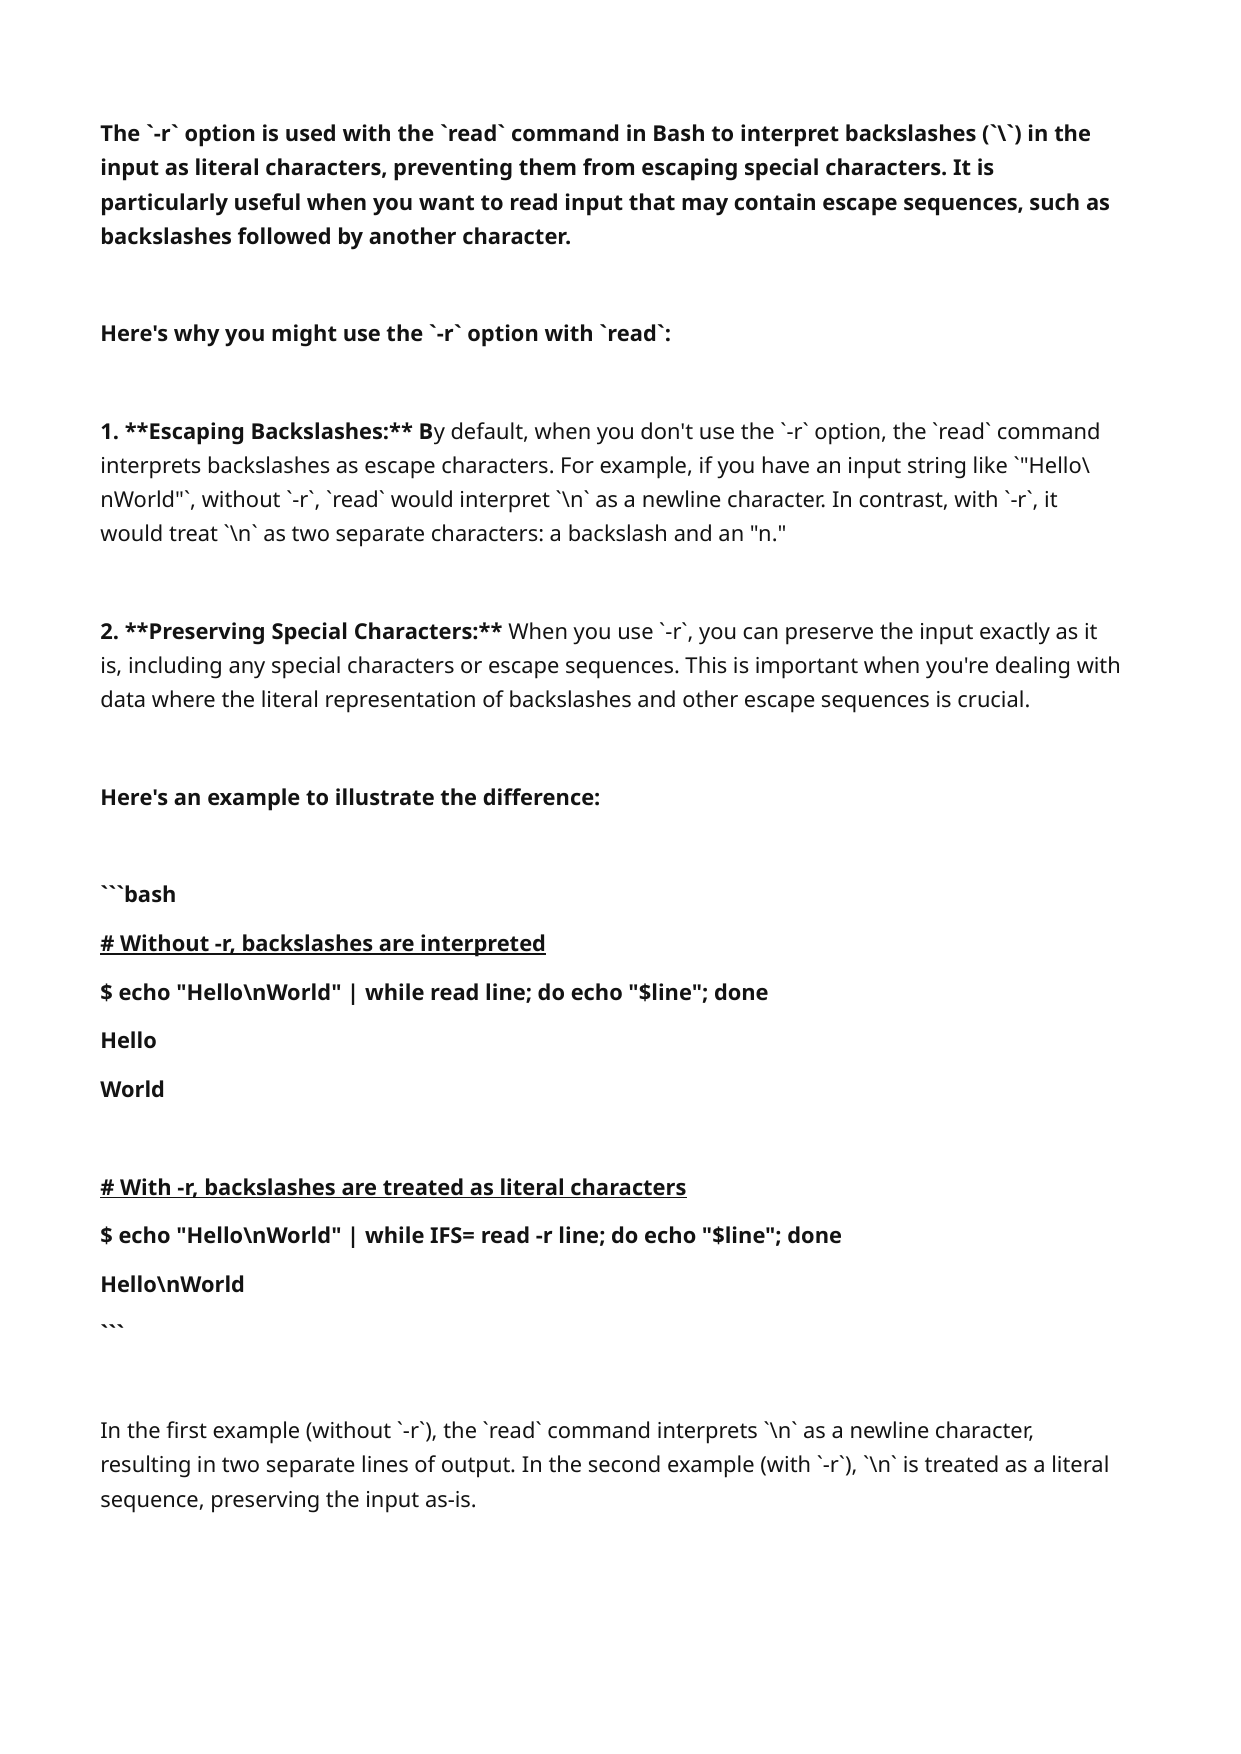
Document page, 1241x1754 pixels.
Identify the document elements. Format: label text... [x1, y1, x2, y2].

text 1. **Escaping Backslashes:** By default, when you don't use the `-r` option, the `read` command interprets backslashes as escape characters. For example, if you have an input string like `"Hello\nWorld"`, without `-r`, `read` would interpret `\n` as a newline character. In contrast, with `-r`, it would treat `\n` as two separate characters: a backslash and an "n." [100, 416, 1122, 548]
text 2. **Preserving Special Characters:** When you use `-r`, you can preserve the input exactly as it is, including any special characters or escape sequences. This is important when you're dealing with data where the literal representation of backslashes and other escape sequences is crucial. [100, 616, 1122, 714]
text The `-r` option is used with the `read` command in Bash to interpret backslashes (`\`) in the input as literal characters, preventing them from escaping special characters. It is particularly useful when you want to read input that may contain escape sequences, such as backslashes followed by another character. [100, 118, 1122, 250]
text $ echo "Hello\nWorld" | while read line; do echo "$line"; done [100, 976, 1122, 1006]
text Hello [100, 1025, 1122, 1055]
text Here's why you might use the `-r` option with `read`: [100, 318, 1122, 348]
text Hello\nWorld [100, 1269, 1122, 1299]
text World [100, 1074, 1122, 1104]
text $ echo "Hello\nWorld" | while IFS= read -r line; do echo "$line"; done [100, 1220, 1122, 1250]
text ```bash [100, 879, 1122, 909]
text Here's an example to illustrate the difference: [100, 781, 1122, 811]
text # With -r, backslashes are treated as literal characters [100, 1171, 1122, 1201]
text ``` [100, 1318, 1122, 1347]
text In the first example (without `-r`), the `read` command interprets `\n` as a newline character, resulting in two separate lines of output. In the second example (with `-r`), `\n` is treated as a literal sequence, preserving the input as-is. [100, 1415, 1122, 1513]
text # Without -r, backslashes are interpreted [100, 928, 1122, 957]
